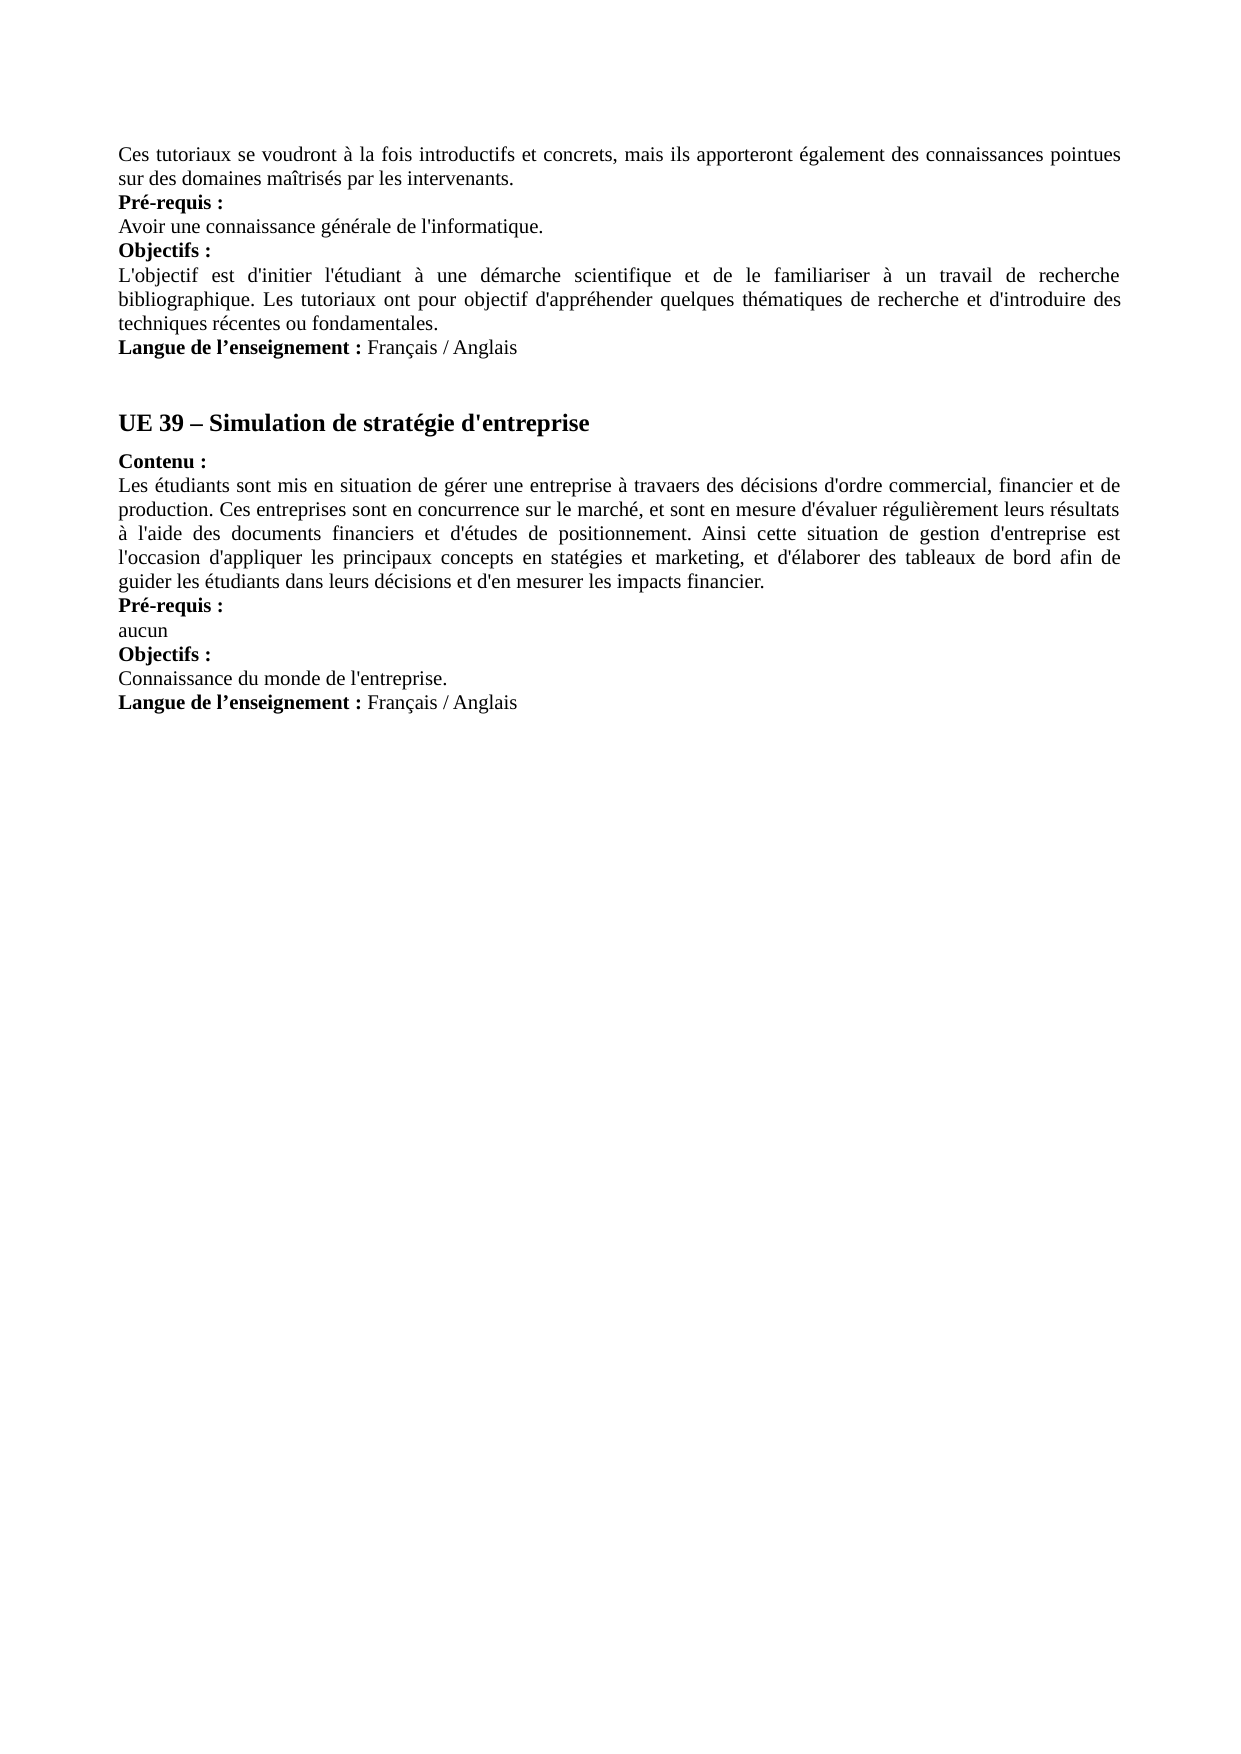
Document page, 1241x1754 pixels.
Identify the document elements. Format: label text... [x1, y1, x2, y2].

text Les étudiants sont mis en situation de gérer une entreprise à travaers des décisions d'ordre commercial, financier et de production. Ces entreprises sont en concurrence sur le marché, et sont en mesure d'évaluer régulièrement leurs résultats à l'aide des documents financiers et d'études de positionnement. Ainsi cette situation de gestion d'entreprise est l'occasion d'appliquer les principaux concepts en statégies et marketing, et d'élaborer des tableaux de bord afin de guider les étudiants dans leurs décisions et d'en mesurer les impacts financier. [118, 473, 1122, 593]
text Objectifs : [118, 642, 1122, 666]
text Langue de l’enseignement : Français / Anglais [118, 690, 1122, 714]
text Objectifs : [118, 238, 1122, 262]
text Pré-requis : [118, 190, 1122, 214]
text aucun [118, 617, 1122, 642]
text Contenu : [118, 449, 1122, 473]
text Pré-requis : [118, 593, 1122, 617]
text Langue de l’enseignement : Français / Anglais [118, 335, 1122, 359]
text Avoir une connaissance générale de l'informatique. [118, 214, 1122, 238]
text L'objectif est d'initier l'étudiant à une démarche scientifique et de le familiariser à un travail de recherche bibliographique. Les tutoriaux ont pour objectif d'appréhender quelques thématiques de recherche et d'introduire des techniques récentes ou fondamentales. [118, 262, 1122, 335]
text Ces tutoriaux se voudront à la fois introductifs et concrets, mais ils apporteront également des connaissances pointues sur des domaines maîtrisés par les intervenants. [118, 142, 1122, 190]
text Connaissance du monde de l'entreprise. [118, 666, 1122, 690]
subtitle UE 39 – Simulation de stratégie d'entreprise [118, 408, 1122, 437]
